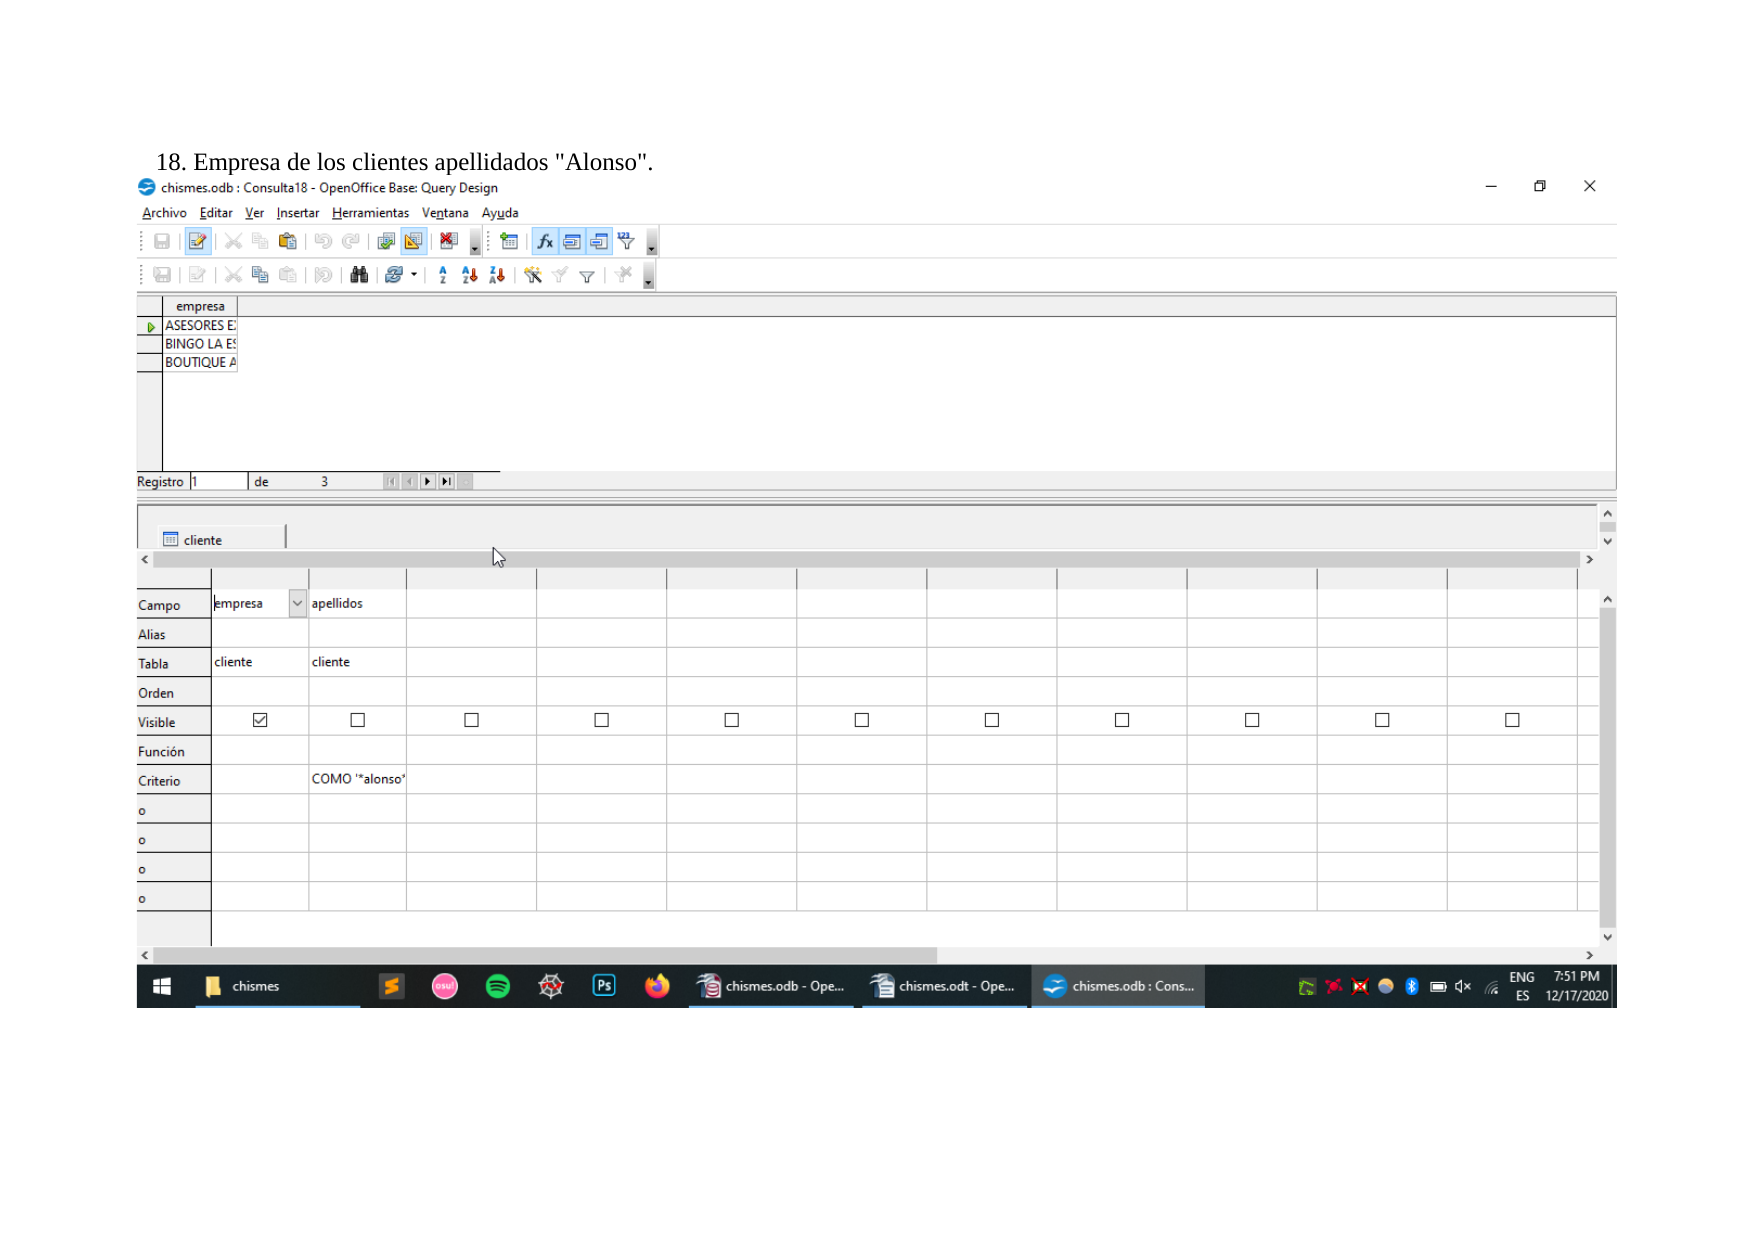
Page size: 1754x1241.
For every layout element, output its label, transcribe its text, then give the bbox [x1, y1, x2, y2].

list Empresa de los clientes apellidados "Alonso". [156, 147, 1636, 176]
picture [136, 175, 1617, 1008]
